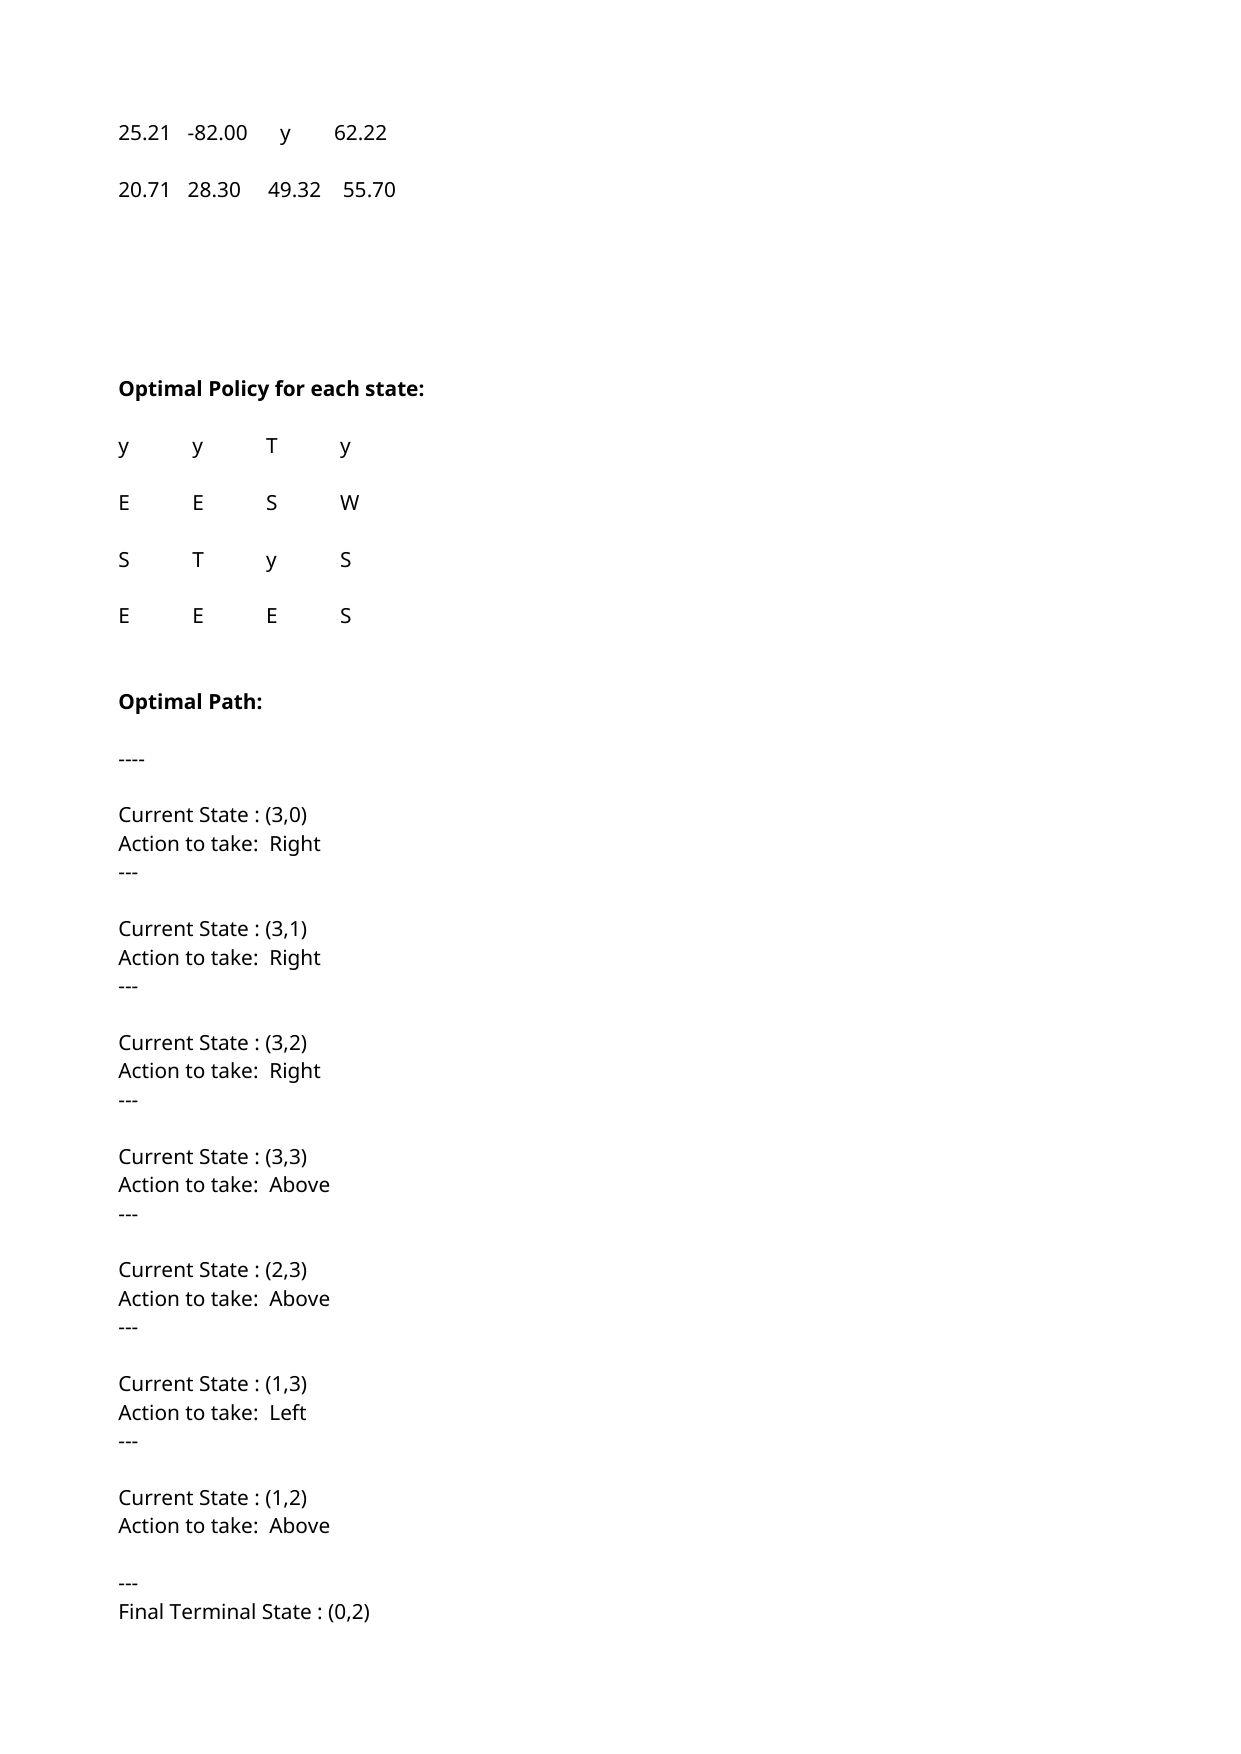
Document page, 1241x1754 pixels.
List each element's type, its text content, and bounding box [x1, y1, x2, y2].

text 25.21 -82.00 y 62.22 [118, 118, 1122, 147]
text E E E S [118, 602, 1122, 630]
text --- [118, 1199, 1122, 1227]
text --- [118, 1085, 1122, 1113]
text Current State : (1,2) [118, 1483, 1122, 1512]
text Current State : (3,3) [118, 1142, 1122, 1170]
text --- [118, 1568, 1122, 1597]
text Action to take: Above [118, 1170, 1122, 1199]
text Current State : (1,3) [118, 1369, 1122, 1398]
text Current State : (2,3) [118, 1256, 1122, 1284]
text Action to take: Left [118, 1398, 1122, 1426]
text Action to take: Right [118, 1057, 1122, 1085]
text S T y S [118, 545, 1122, 573]
text E E S W [118, 488, 1122, 516]
text --- [118, 1426, 1122, 1455]
text --- [118, 857, 1122, 886]
text Final Terminal State : (0,2) [118, 1597, 1122, 1625]
text Optimal Policy for each state: [118, 374, 1122, 402]
text 20.71 28.30 49.32 55.70 [118, 175, 1122, 203]
text Optimal Path: [118, 687, 1122, 715]
text y y T y [118, 431, 1122, 459]
text --- [118, 971, 1122, 1000]
text Action to take: Above [118, 1512, 1122, 1540]
text Current State : (3,0) [118, 801, 1122, 829]
text Action to take: Right [118, 943, 1122, 971]
text Action to take: Above [118, 1284, 1122, 1312]
text Current State : (3,1) [118, 914, 1122, 943]
text Action to take: Right [118, 829, 1122, 857]
text --- [118, 1312, 1122, 1341]
text ---- [118, 744, 1122, 772]
text Current State : (3,2) [118, 1028, 1122, 1057]
